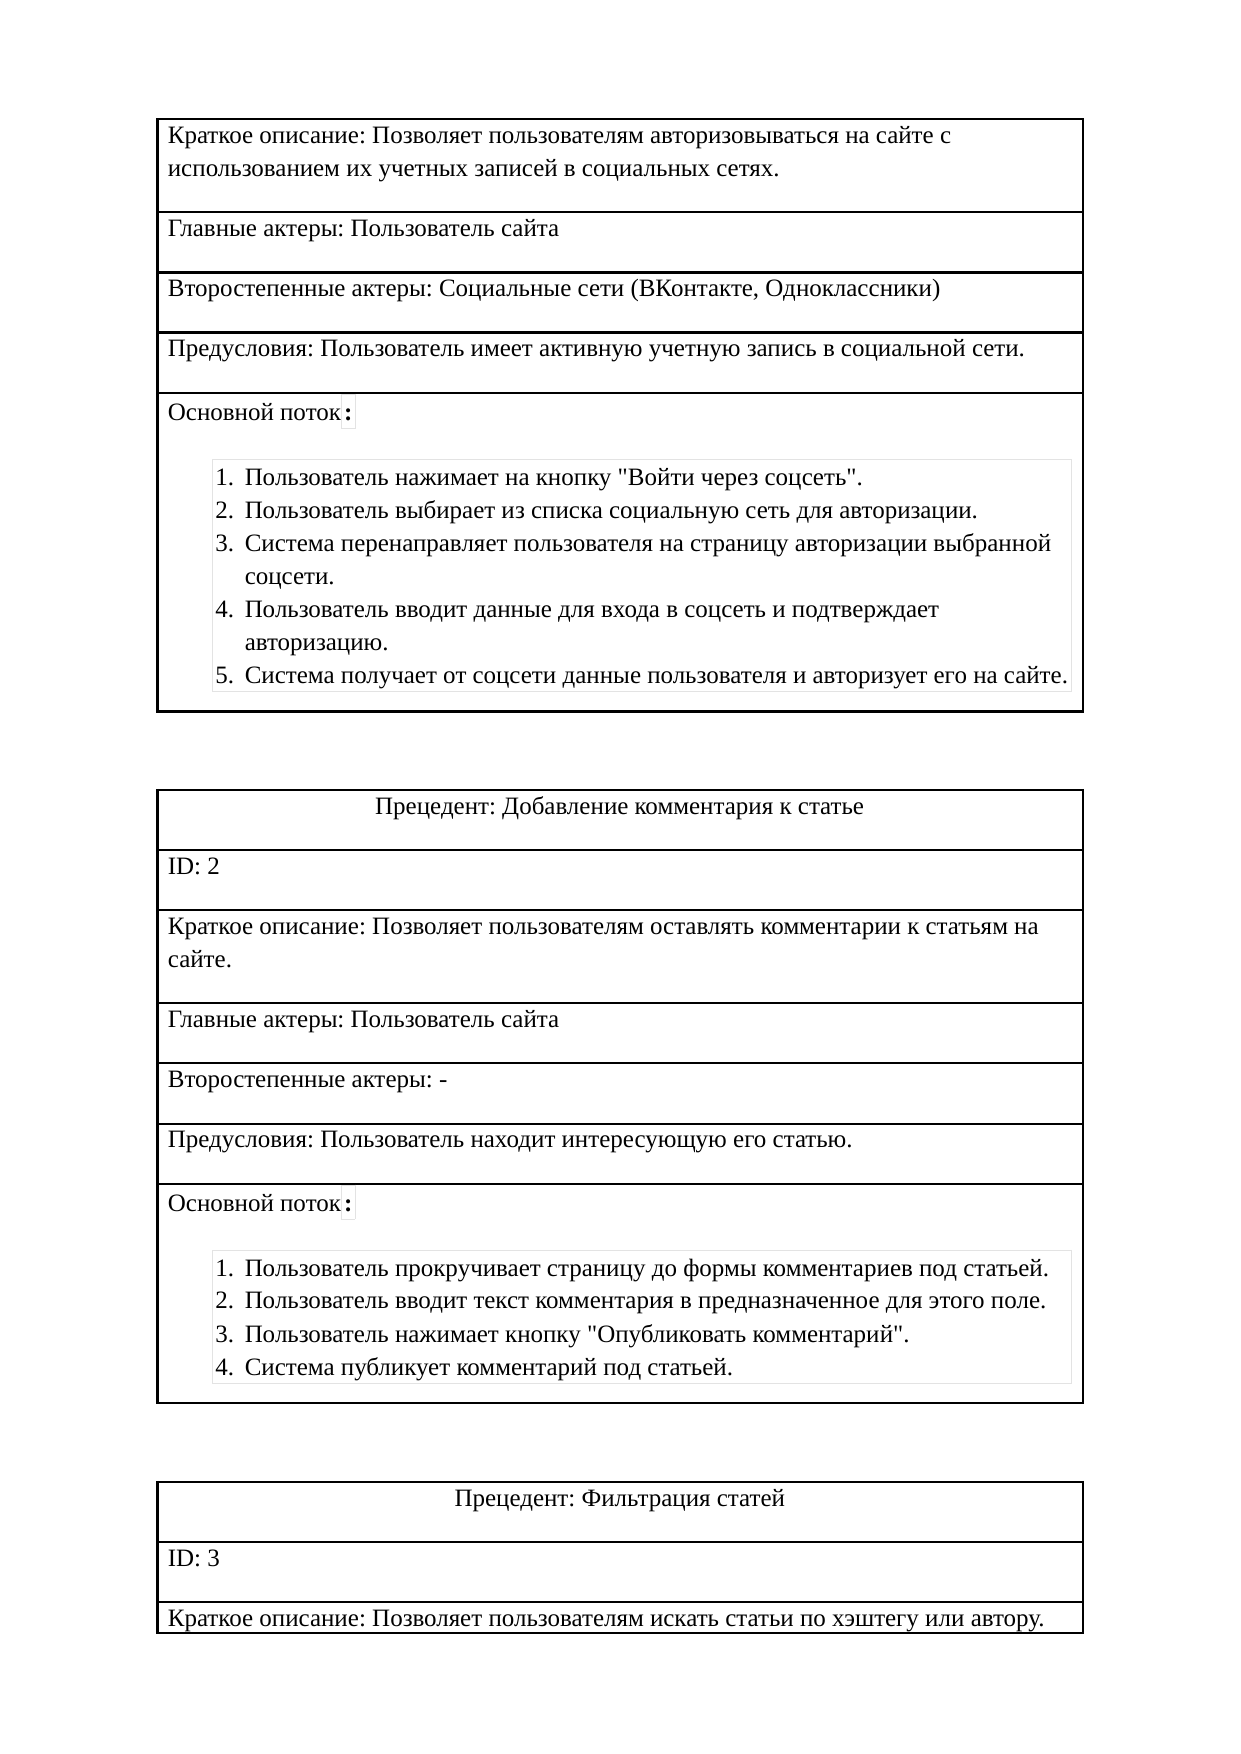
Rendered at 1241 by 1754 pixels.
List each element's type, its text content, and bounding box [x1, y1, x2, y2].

table_header Прецедент: Фильтрация статей [159, 1483, 1082, 1541]
table_cell Краткое описание: Позволяет пользователям авторизовываться на сайте с использованием их учетных записей в социальных сетях. [159, 120, 1082, 211]
table_cell Второстепенные актеры: Социальные сети (ВКонтакте, Одноклассники) [159, 274, 1082, 331]
table_cell ID: 3 [159, 1543, 1082, 1601]
table_cell Краткое описание: Позволяет пользователям искать статьи по хэштегу или автору. [159, 1603, 1082, 1632]
table_cell Главные актеры: Пользователь сайта [159, 1004, 1082, 1062]
table_header Прецедент: Добавление комментария к статье [159, 791, 1082, 849]
table_cell Основной поток: Пользователь нажимает на кнопку "Войти через соцсеть". Пользователь выбирает из списка социальную сеть для авторизации. Система перенаправляет пользователя на страницу авторизации выбранной соцсети. Пользователь вводит данные для входа в соцсеть и подтверждает авторизацию. Система получает от соцсети данные пользователя и авторизует его на сайте. [159, 394, 1082, 710]
table_cell Второстепенные актеры: - [159, 1064, 1082, 1122]
table_cell Главные актеры: Пользователь сайта [159, 213, 1082, 271]
table_cell Предусловия: Пользователь находит интересующую его статью. [159, 1125, 1082, 1182]
table_cell ID: 2 [159, 851, 1082, 909]
table_cell Основной поток: Пользователь прокручивает страницу до формы комментариев под статьей. Пользователь вводит текст комментария в предназначенное для этого поле. Пользователь нажимает кнопку "Опубликовать комментарий". Система публикует комментарий под статьей. [159, 1185, 1082, 1402]
table_cell Краткое описание: Позволяет пользователям оставлять комментарии к статьям на сайте. [159, 911, 1082, 1002]
table_cell Предусловия: Пользователь имеет активную учетную запись в социальной сети. [159, 334, 1082, 392]
